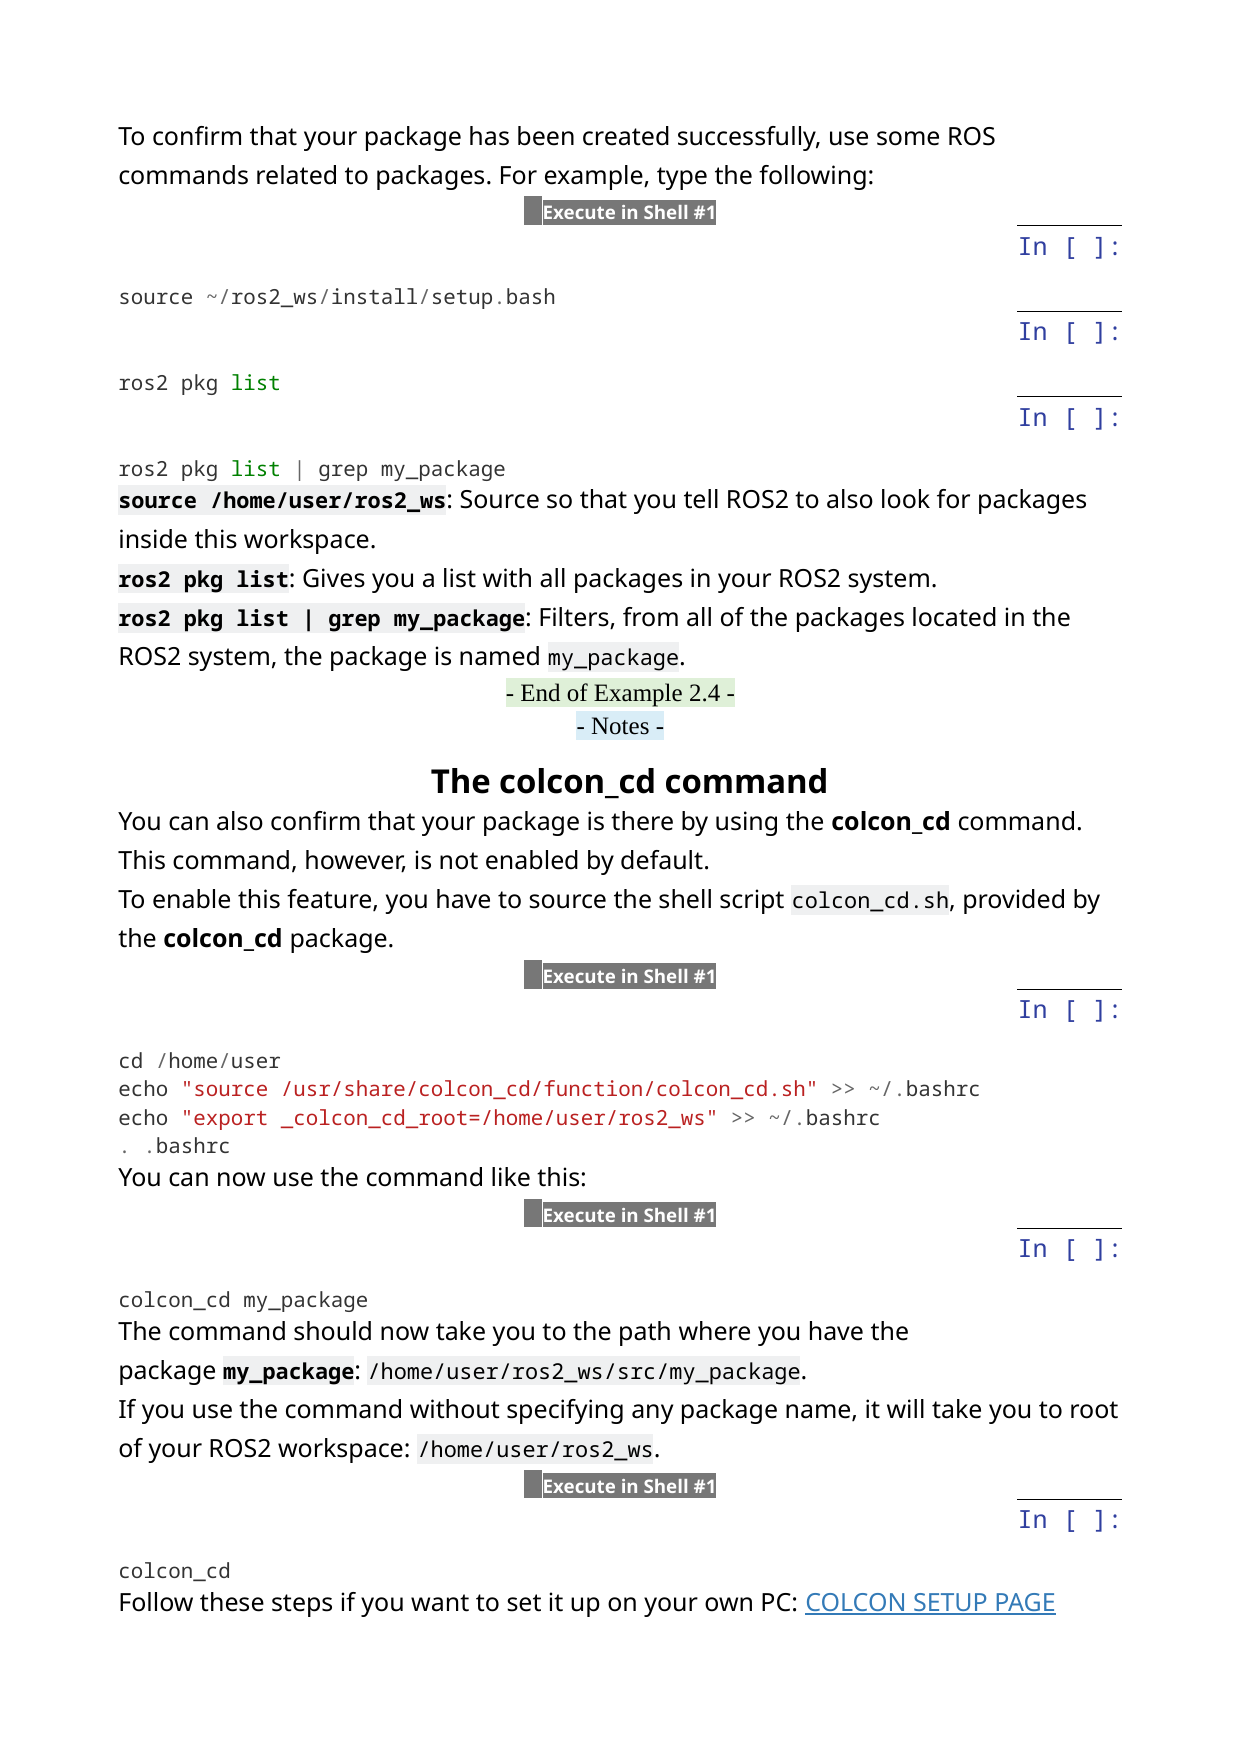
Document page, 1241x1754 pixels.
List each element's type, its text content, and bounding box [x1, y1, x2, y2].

text To enable this feature, you have to source the shell script colcon_cd.sh, provided by the colcon_cd package. [118, 882, 1122, 955]
text ros2 pkg list [118, 368, 1122, 396]
text colcon_cd [118, 1556, 1122, 1584]
text Execute in Shell #1 [118, 1470, 1122, 1498]
text Execute in Shell #1 [118, 1199, 1122, 1227]
text If you use the command without specifying any package name, it will take you to root of your ROS2 workspace: /home/user/ros2_ws. [118, 1391, 1122, 1465]
text The command should now take you to the path where you have the package my_package: /home/user/ros2_ws/src/my_package. [118, 1313, 1122, 1386]
text In [ ]: [118, 1498, 1122, 1536]
text ros2 pkg list: Gives you a list with all packages in your ROS2 system. [118, 560, 1122, 594]
text source /home/user/ros2_ws: Source so that you tell ROS2 to also look for packages inside this workspace. [118, 482, 1122, 555]
text echo "source /usr/share/colcon_cd/function/colcon_cd.sh" >> ~/.bashrc [118, 1074, 1122, 1103]
text source ~/ros2_ws/install/setup.bash [118, 282, 1122, 311]
text Execute in Shell #1 [118, 196, 1122, 225]
text cd /home/user [118, 1046, 1122, 1074]
text echo "export _colcon_cd_root=/home/user/ros2_ws" >> ~/.bashrc [118, 1103, 1122, 1131]
text In [ ]: [118, 989, 1122, 1026]
text In [ ]: [118, 1227, 1122, 1264]
text To confirm that your package has been created successfully, use some ROS commands related to packages. For example, type the following: [118, 118, 1122, 191]
text In [ ]: [118, 225, 1122, 262]
text You can also confirm that your package is there by using the colcon_cd command. This command, however, is not enabled by default. [118, 803, 1122, 876]
text - Notes - [118, 711, 1122, 740]
text . .bashrc [118, 1131, 1122, 1159]
text In [ ]: [118, 396, 1122, 433]
text - End of Example 2.4 - [118, 678, 1122, 707]
text colcon_cd my_package [118, 1285, 1122, 1313]
text In [ ]: [118, 311, 1122, 348]
text ros2 pkg list | grep my_package [118, 454, 1122, 482]
text Execute in Shell #1 [118, 960, 1122, 989]
text Follow these steps if you want to set it up on your own PC: COLCON SETUP PAGE [118, 1584, 1122, 1618]
text ros2 pkg list | grep my_package: Filters, from all of the packages located in the ROS2 system, the package is named my_package. [118, 599, 1122, 673]
text You can now use the command like this: [118, 1159, 1122, 1194]
subtitle The colcon_cd command [118, 758, 1122, 803]
